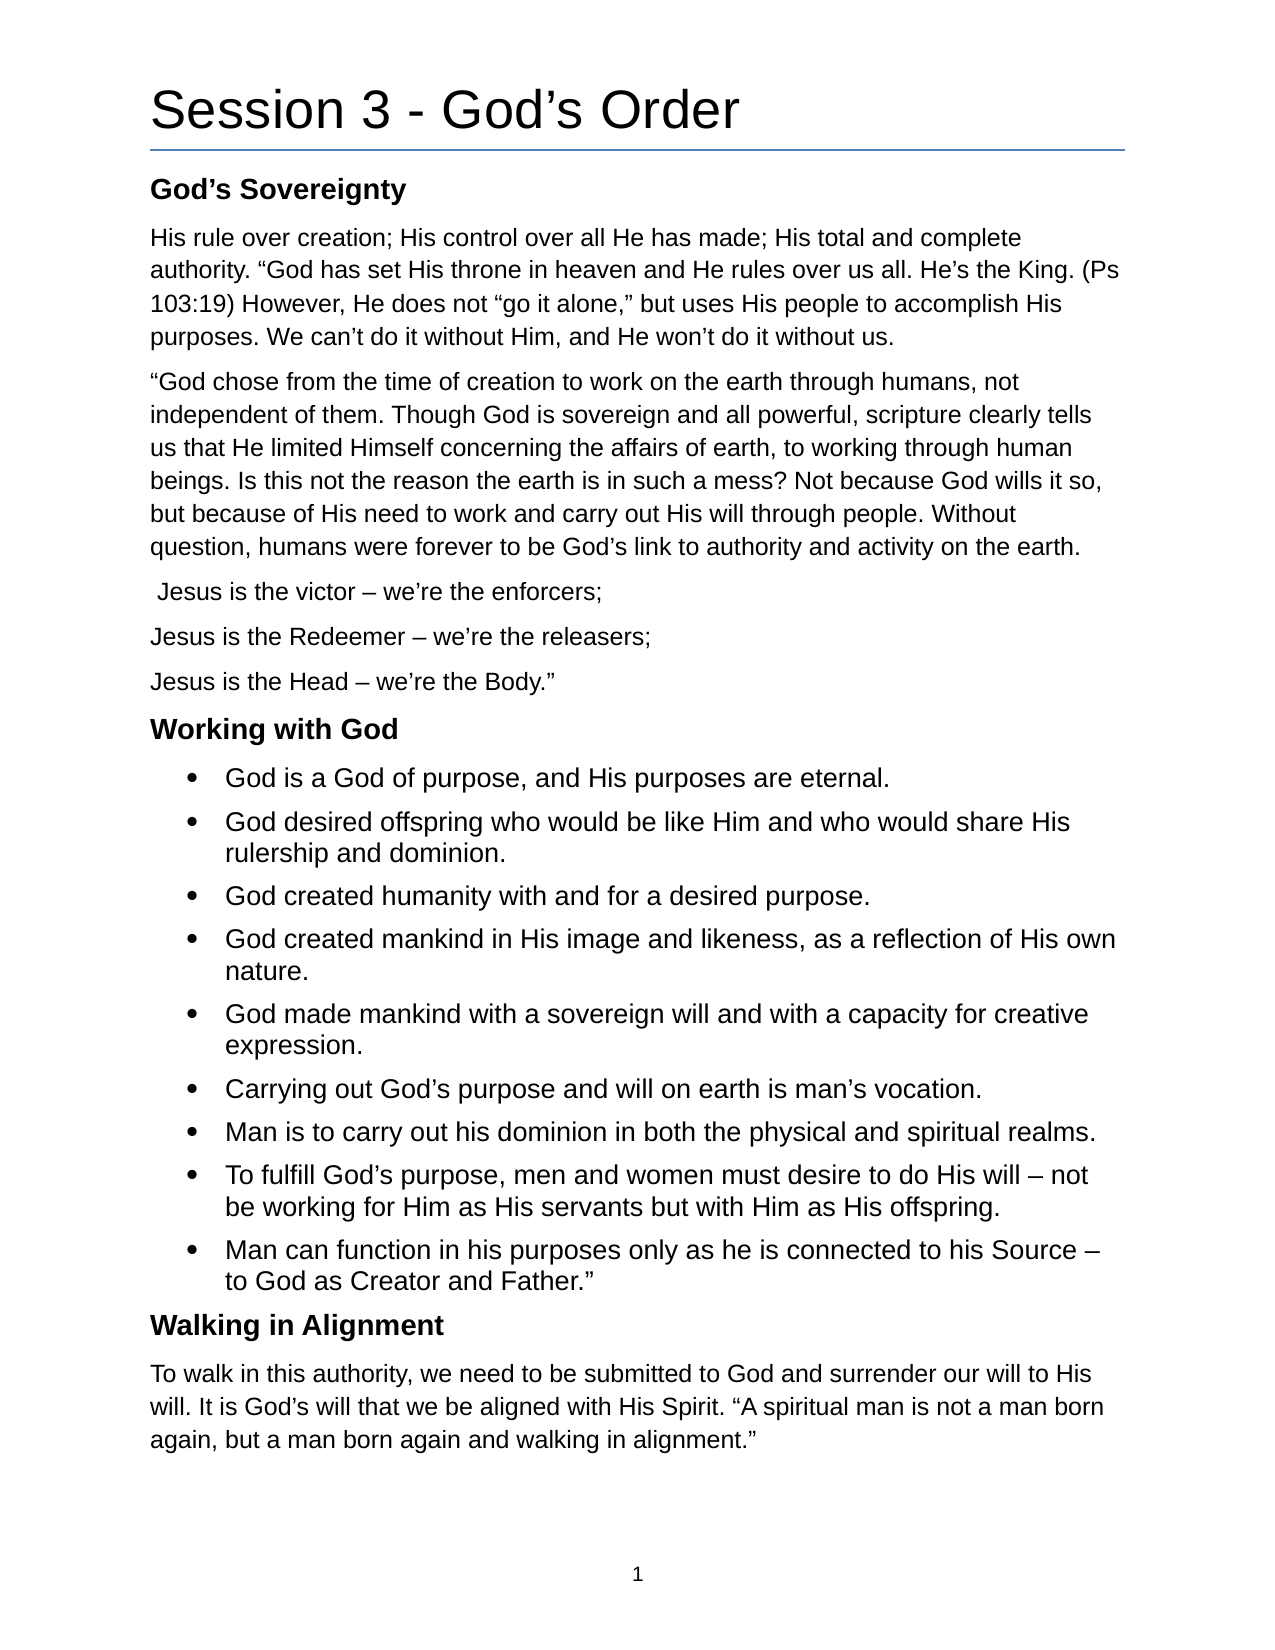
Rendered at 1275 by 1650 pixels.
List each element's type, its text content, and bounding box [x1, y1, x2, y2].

subtitle God’s Sovereignty [150, 172, 1125, 206]
list God created humanity with and for a desired purpose. [187, 880, 1125, 911]
text To walk in this authority, we need to be submitted to God and surrender our will to His will. It is God’s will that we be aligned with His Spirit. “A spiritual man is not a man born again, but a man born again and walking in alignment.” [150, 1359, 1125, 1454]
text Jesus is the victor – we’re the enforcers; [150, 577, 1125, 605]
list God desired offspring who would be like Him and who would share His rulership and dominion. [187, 806, 1125, 868]
text Jesus is the Redeemer – we’re the releasers; [150, 622, 1125, 650]
list God made mankind with a sovereign will and with a capacity for creative expression. [187, 998, 1125, 1061]
subtitle Working with God [150, 712, 1125, 745]
list God is a God of purpose, and His purposes are eternal. [187, 762, 1125, 793]
list Carrying out God’s purpose and will on earth is man’s vocation. [187, 1073, 1125, 1104]
list Man is to carry out his dominion in both the physical and spiritual realms. [187, 1116, 1125, 1147]
list God created mankind in His image and likeness, as a reflection of His own nature. [187, 923, 1125, 986]
list Man can function in his purposes only as he is connected to his Source – to God as Creator and Father.” [187, 1234, 1125, 1296]
text “God chose from the time of creation to work on the earth through humans, not independent of them. Though God is sovereign and all powerful, scripture clearly tells us that He limited Himself concerning the affairs of earth, to working through human beings. Is this not the reason the earth is in such a mess? Not because God wills it so, but because of His need to work and carry out His will through people. Without question, humans were forever to be God’s link to authority and activity on the earth. [150, 367, 1125, 560]
title Session 3 - God’s Order [150, 78, 1125, 149]
list To fulfill God’s purpose, men and women must desire to do His will – not be working for Him as His servants but with Him as His offspring. [187, 1159, 1125, 1222]
text Jesus is the Head – we’re the Body.” [150, 667, 1125, 695]
text His rule over creation; His control over all He has made; His total and complete authority. “God has set His throne in heaven and He rules over us all. He’s the King. (Ps 103:19) However, He does not “go it alone,” but uses His people to accomplish His purposes. We can’t do it without Him, and He won’t do it without us. [150, 222, 1125, 350]
subtitle Walking in Alignment [150, 1308, 1125, 1342]
